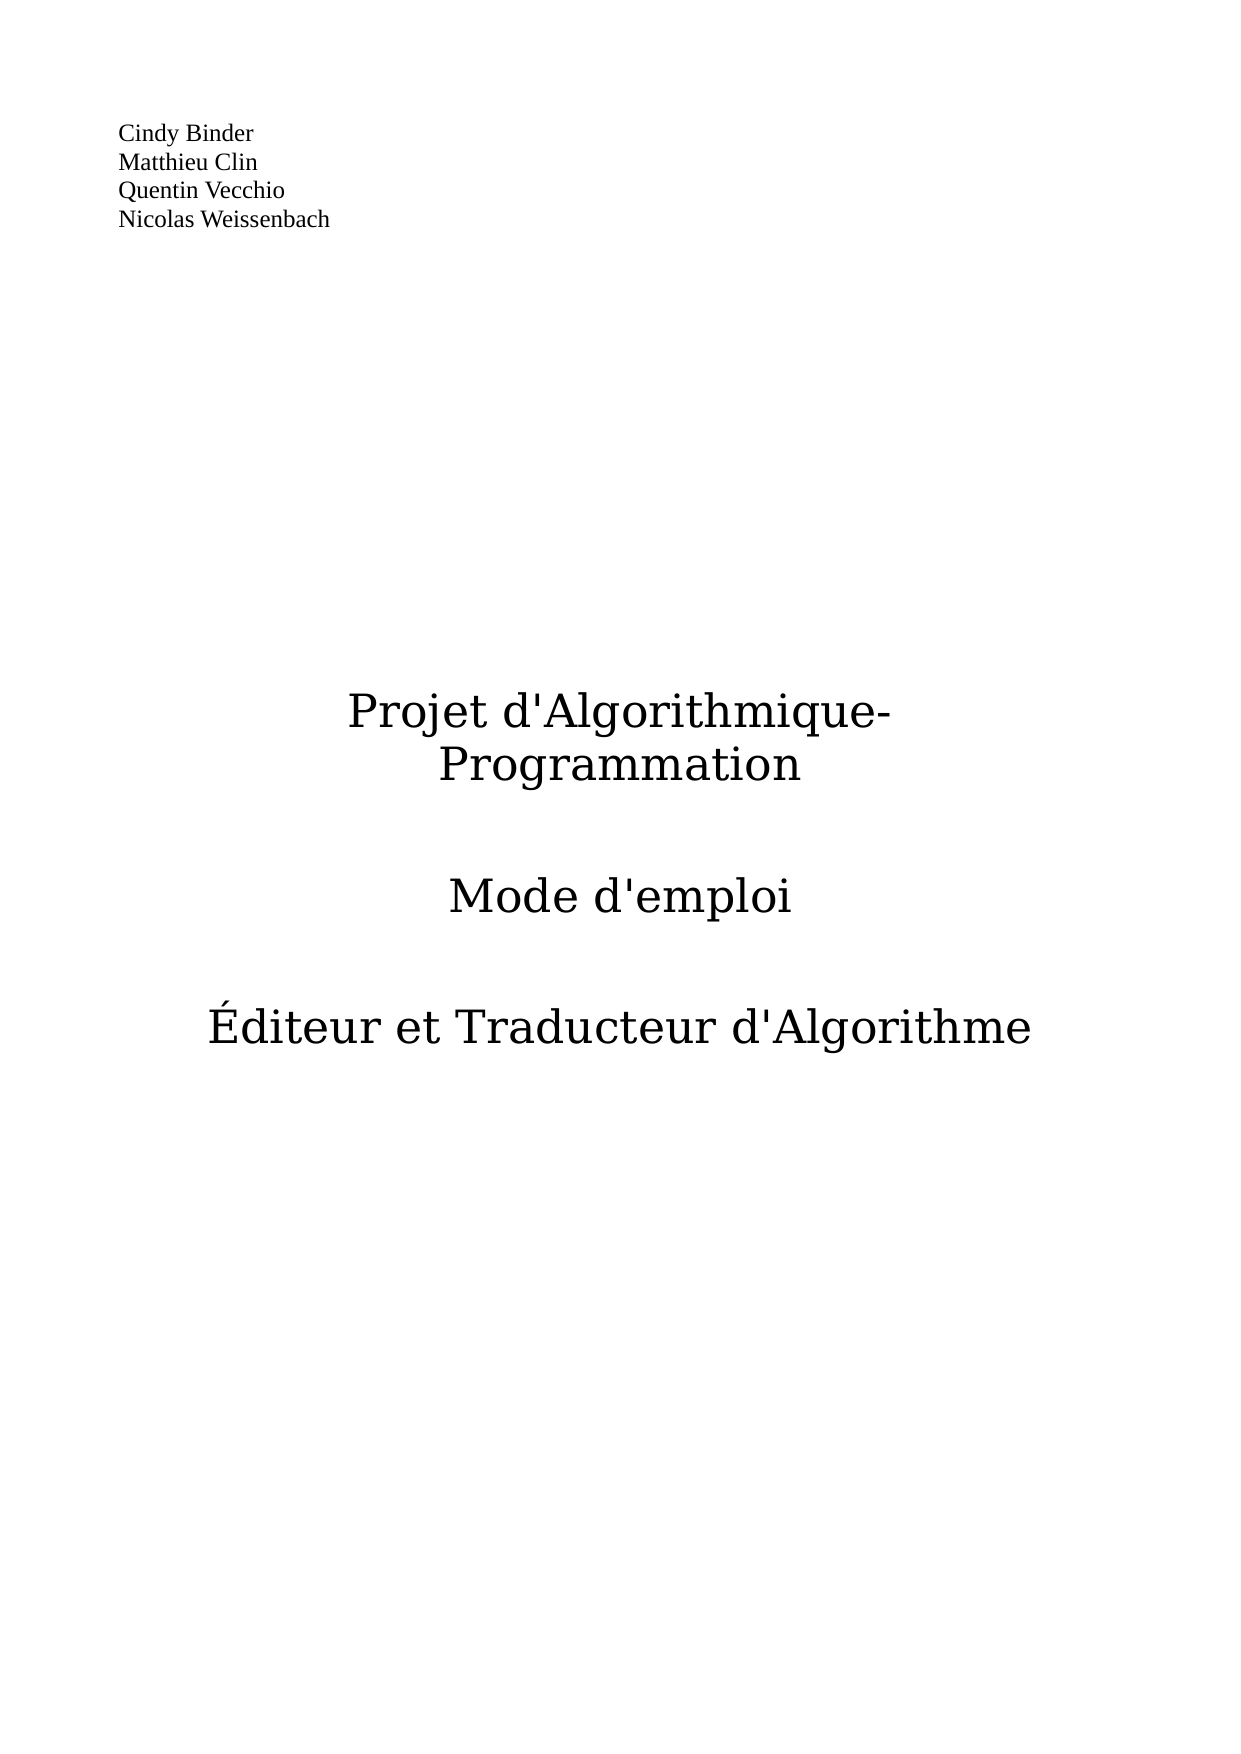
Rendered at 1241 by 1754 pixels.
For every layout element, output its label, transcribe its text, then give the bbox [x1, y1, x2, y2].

subtitle Projet d'Algorithmique-Programmation [178, 684, 1062, 791]
text Éditeur et Traducteur d'Algorithme [178, 1001, 1062, 1054]
text Mode d'emploi [178, 869, 1062, 923]
text Matthieu Clin [118, 147, 1122, 176]
text Nicolas Weissenbach [118, 204, 1122, 233]
text Cindy Binder [118, 118, 1122, 147]
text Quentin Vecchio [118, 176, 1122, 204]
